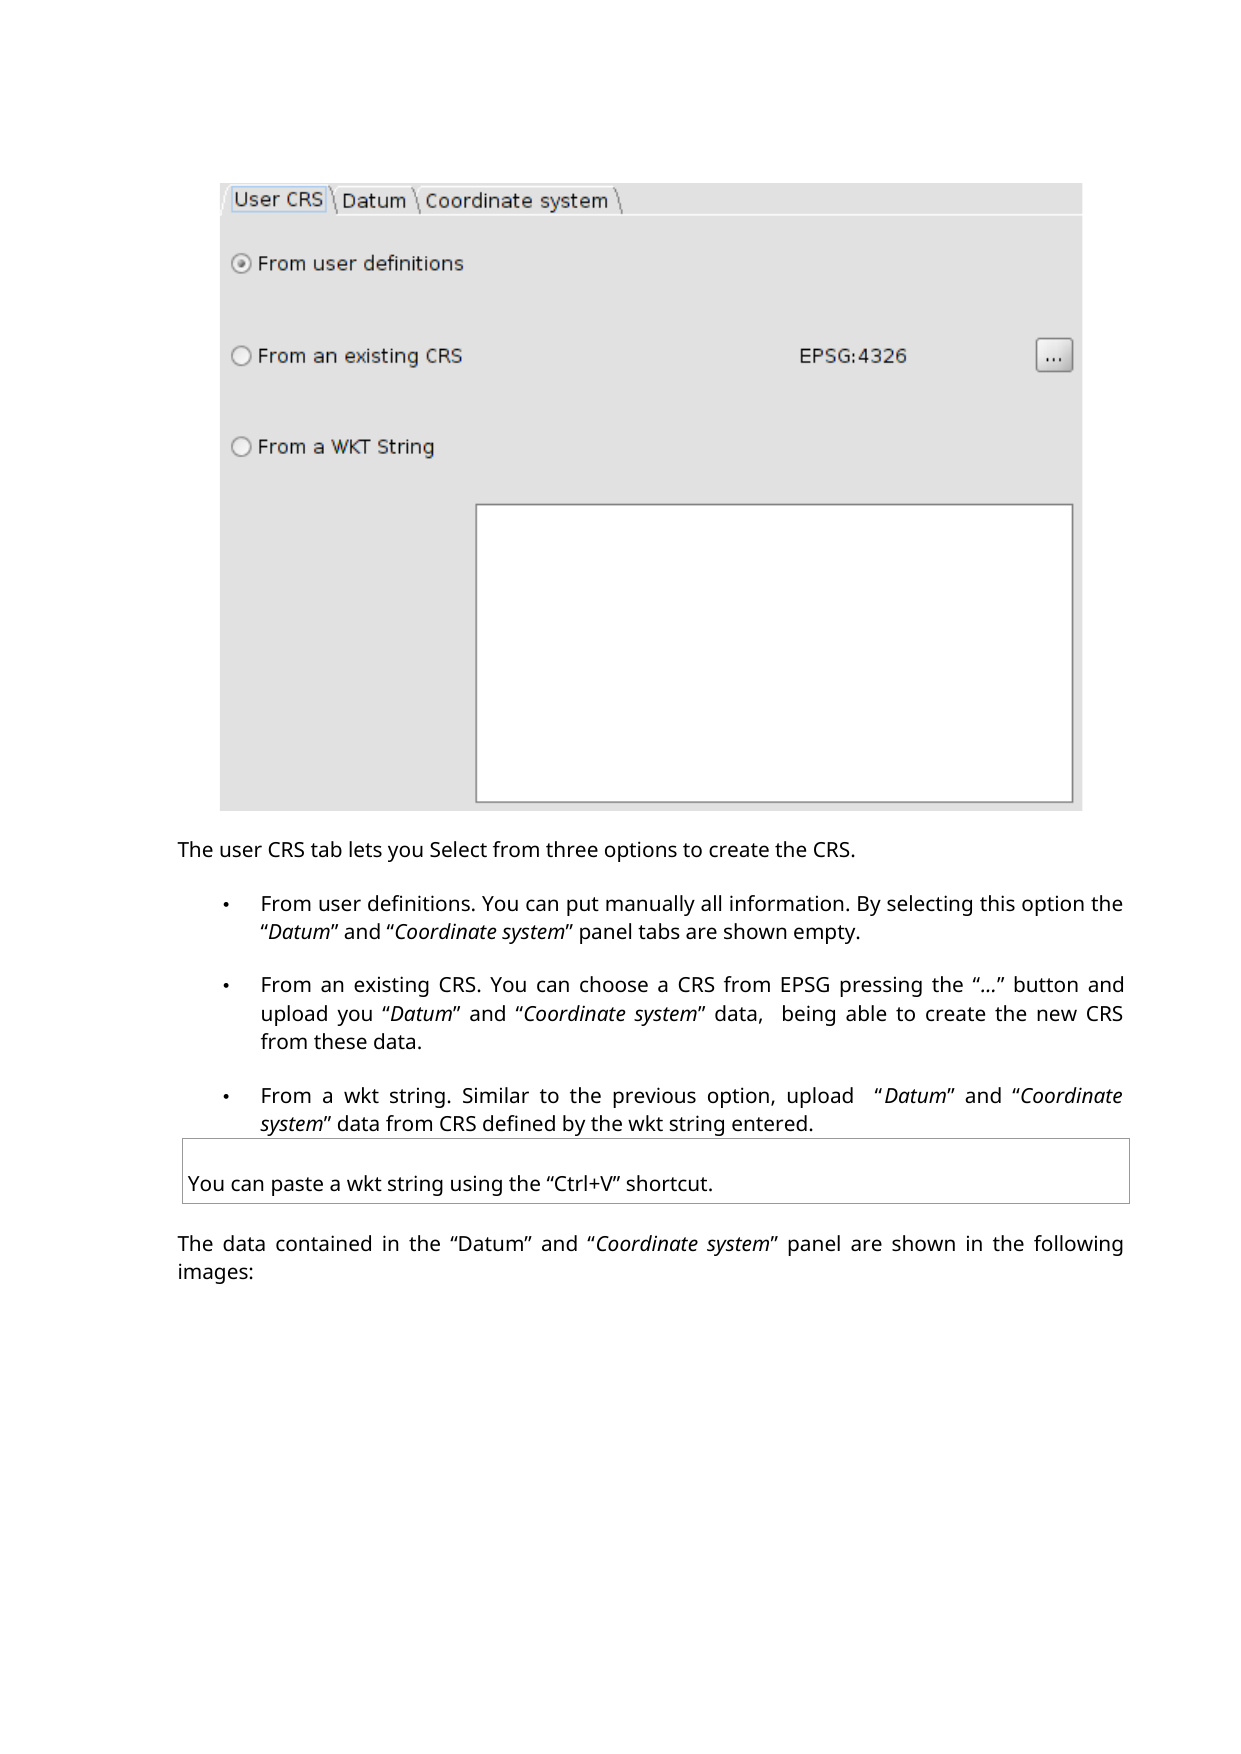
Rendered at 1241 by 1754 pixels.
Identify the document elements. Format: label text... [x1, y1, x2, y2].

text The user CRS tab lets you Select from three options to create the CRS. [177, 835, 1125, 864]
list From user definitions. You can put manually all information. By selecting this option the “Datum” and “Coordinate system” panel tabs are shown empty. [223, 889, 1125, 946]
text The data contained in the “Datum” and “Coordinate system” panel are shown in the following images: [177, 1229, 1125, 1286]
list From a wkt string. Similar to the previous option, upload “Datum” and “Coordinate system” data from CRS defined by the wkt string entered. [223, 1081, 1125, 1138]
list From an existing CRS. You can choose a CRS from EPSG pressing the “...” button and upload you “Datum” and “Coordinate system” data, being able to create the new CRS from these data. [223, 971, 1125, 1056]
table_header You can paste a wkt string using the “Ctrl+V” shortcut. [183, 1139, 1129, 1203]
picture [219, 183, 1083, 811]
